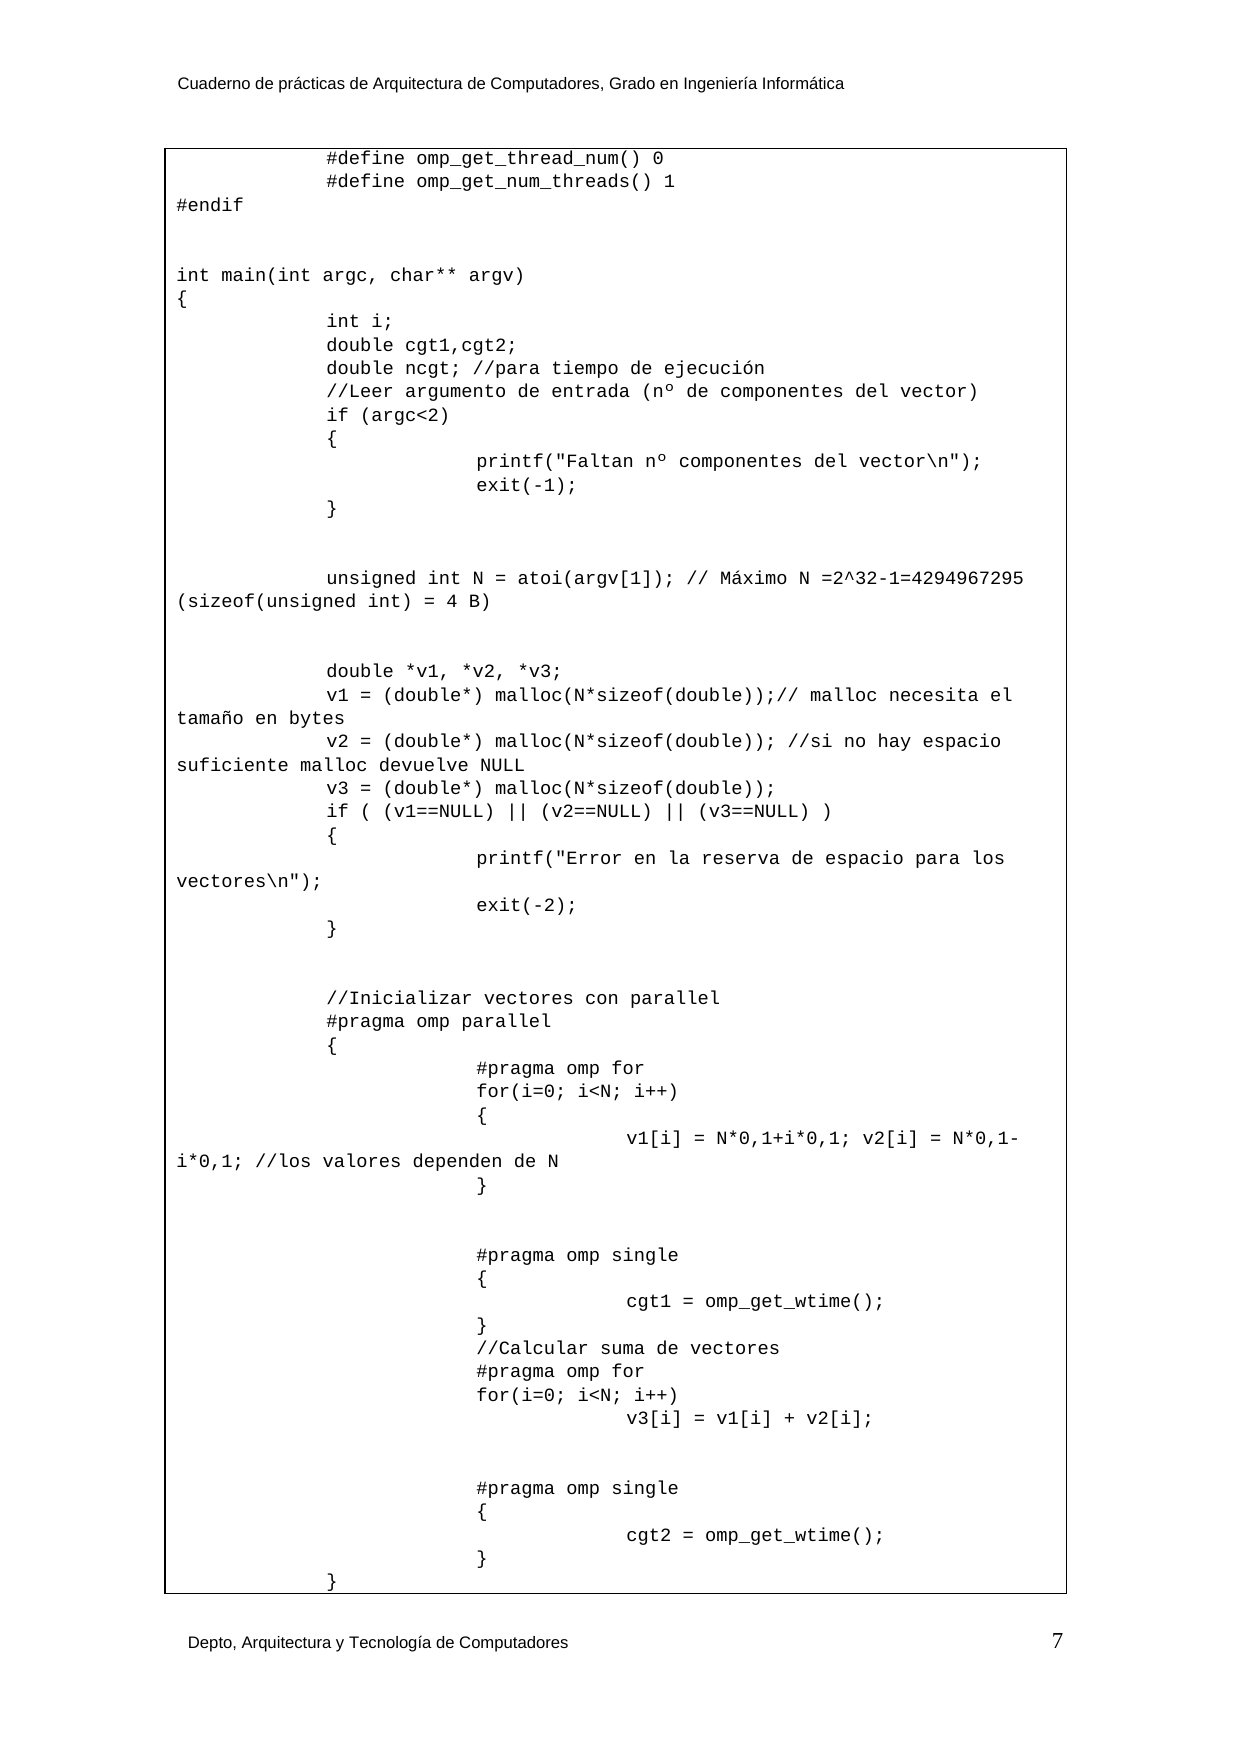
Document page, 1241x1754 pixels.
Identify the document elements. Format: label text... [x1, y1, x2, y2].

table_header #define omp_get_thread_num() 0 #define omp_get_num_threads() 1 #endif int main(int argc, char** argv) { int i; double cgt1,cgt2; double ncgt; //para tiempo de ejecución //Leer argumento de entrada (nº de componentes del vector) if (argc<2) { printf("Faltan nº componentes del vector\n"); exit(-1); } unsigned int N = atoi(argv[1]); // Máximo N =2^32-1=4294967295 (sizeof(unsigned int) = 4 B) double *v1, *v2, *v3; v1 = (double*) malloc(N*sizeof(double));// malloc necesita el tamaño en bytes v2 = (double*) malloc(N*sizeof(double)); //si no hay espacio suficiente malloc devuelve NULL v3 = (double*) malloc(N*sizeof(double)); if ( (v1==NULL) || (v2==NULL) || (v3==NULL) ) { printf("Error en la reserva de espacio para los vectores\n"); exit(-2); } //Inicializar vectores con parallel #pragma omp parallel { #pragma omp for for(i=0; i<N; i++) { v1[i] = N*0,1+i*0,1; v2[i] = N*0,1-i*0,1; //los valores dependen de N } #pragma omp single { cgt1 = omp_get_wtime(); } //Calcular suma de vectores #pragma omp for for(i=0; i<N; i++) v3[i] = v1[i] + v2[i]; #pragma omp single { cgt2 = omp_get_wtime(); } } [166, 149, 1066, 1593]
